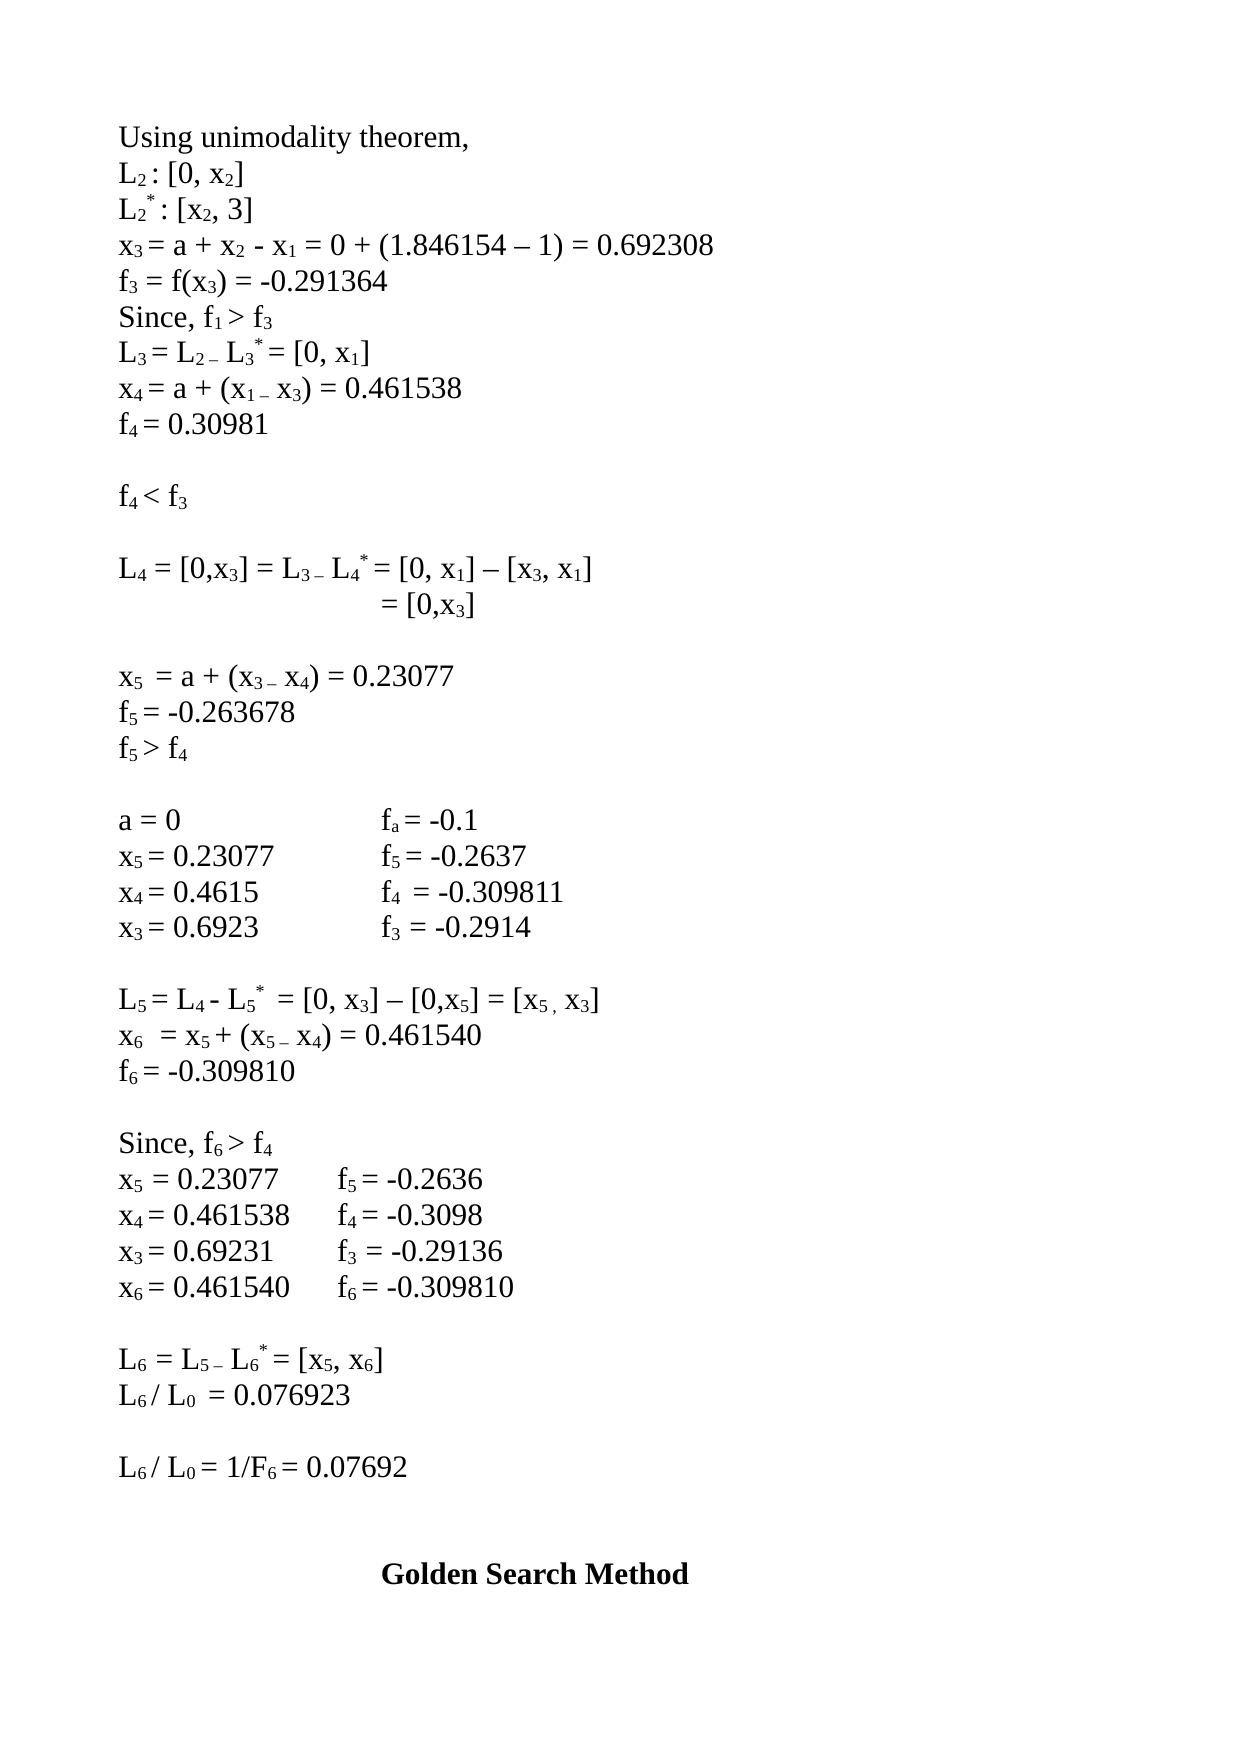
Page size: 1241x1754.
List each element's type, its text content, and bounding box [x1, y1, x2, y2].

text x4 = 0.4615 f4 = -0.309811 [118, 873, 1122, 909]
text x5 = a + (x3 – x4) = 0.23077 [118, 657, 1122, 693]
text f5 = -0.263678 [118, 693, 1122, 729]
text x3 = 0.6923 f3 = -0.2914 [118, 909, 1122, 945]
text L2 : [0, x2] [118, 154, 1122, 190]
text Since, f1 > f3 [118, 298, 1122, 334]
text f4 = 0.30981 [118, 406, 1122, 442]
text Golden Search Method [118, 1556, 1122, 1592]
text x5 = 0.23077 f5 = -0.2637 [118, 837, 1122, 873]
text L4 = [0,x3] = L3 – L4* = [0, x1] – [x3, x1] [118, 549, 1122, 585]
text L6 / L0 = 1/F6 = 0.07692 [118, 1448, 1122, 1484]
text Since, f6 > f4 [118, 1124, 1122, 1160]
text x3 = a + x2 - x1 = 0 + (1.846154 – 1) = 0.692308 [118, 226, 1122, 262]
text x4 = a + (x1 – x3) = 0.461538 [118, 370, 1122, 406]
text = [0,x3] [118, 585, 1122, 621]
text x5 = 0.23077 f5 = -0.2636 [118, 1160, 1122, 1196]
text f4 < f3 [118, 477, 1122, 513]
text x6 = 0.461540 f6 = -0.309810 [118, 1268, 1122, 1304]
text L6 = L5 – L6* = [x5, x6] [118, 1340, 1122, 1376]
text x6 = x5 + (x5 – x4) = 0.461540 [118, 1017, 1122, 1052]
text L3 = L2 – L3* = [0, x1] [118, 334, 1122, 370]
text L6 / L0 = 0.076923 [118, 1376, 1122, 1412]
text x3 = 0.69231 f3 = -0.29136 [118, 1232, 1122, 1268]
text f3 = f(x3) = -0.291364 [118, 262, 1122, 298]
text L2* : [x2, 3] [118, 190, 1122, 226]
text f6 = -0.309810 [118, 1052, 1122, 1088]
text Using unimodality theorem, [118, 118, 1122, 154]
text x4 = 0.461538 f4 = -0.3098 [118, 1196, 1122, 1232]
text L5 = L4 - L5* = [0, x3] – [0,x5] = [x5 , x3] [118, 981, 1122, 1017]
text a = 0 fa = -0.1 [118, 801, 1122, 837]
text f5 > f4 [118, 729, 1122, 765]
